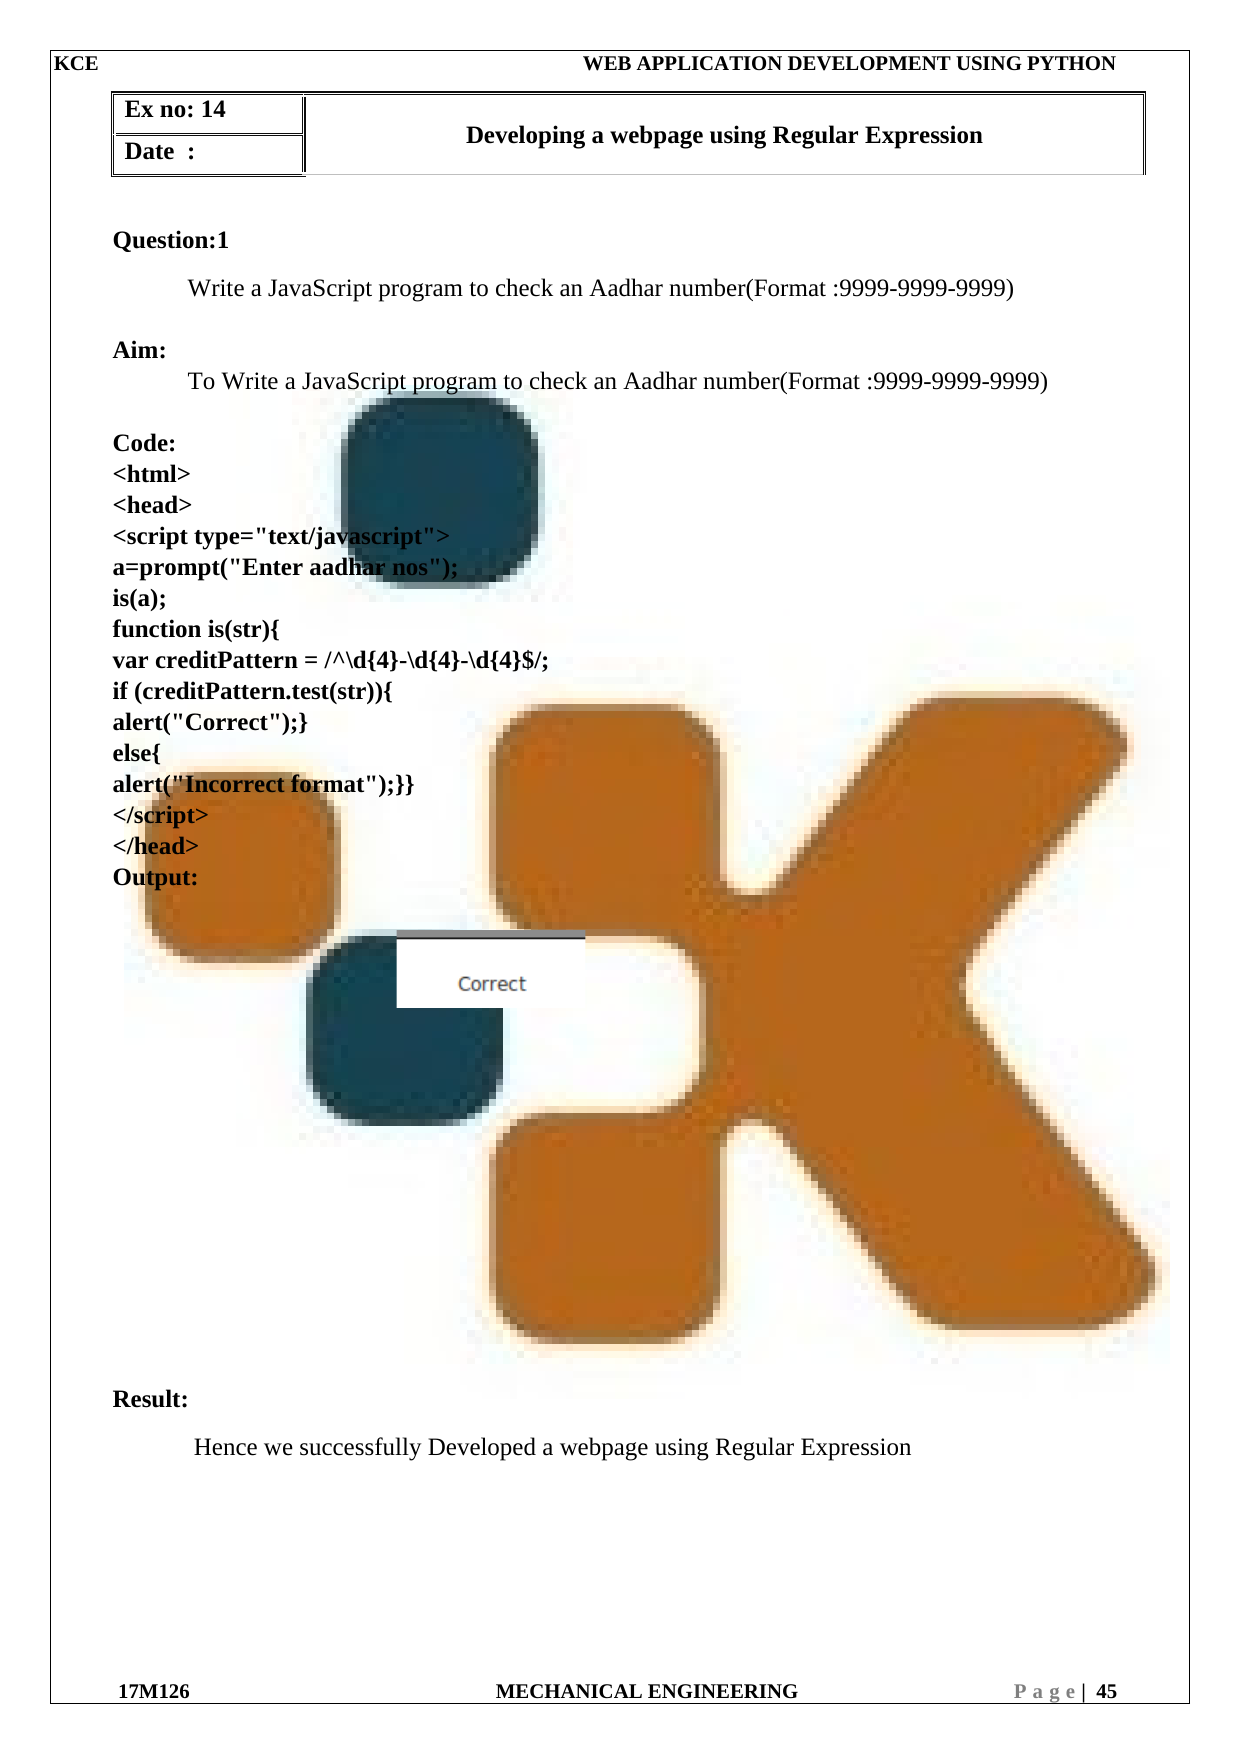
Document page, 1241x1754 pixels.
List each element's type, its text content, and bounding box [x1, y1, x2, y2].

table_cell Date : [113, 133, 304, 174]
picture [124, 394, 1170, 428]
table_header Developing a webpage using Regular Expression [304, 95, 1143, 174]
text </script> [112, 800, 1181, 829]
text Hence we successfully Developed a webpage using Regular Expression [112, 1432, 1181, 1461]
text Write a JavaScript program to check an Aadhar number(Format :9999-9999-9999) [112, 273, 1181, 301]
text var creditPattern = /^\d{4}-\d{4}-\d{4}$/; [112, 645, 1181, 674]
text <html> [112, 459, 1181, 488]
text <script type="text/javascript"> [112, 521, 1181, 550]
text Output: [112, 862, 1181, 891]
text a=prompt("Enter aadhar nos"); [112, 552, 1181, 581]
text if (creditPattern.test(str)){ [112, 676, 1181, 705]
text is(a); [112, 583, 1181, 612]
text <head> [112, 490, 1181, 519]
text Question:1 [112, 225, 1181, 254]
picture [124, 891, 1170, 1384]
text function is(str){ [112, 614, 1181, 643]
text </head> [112, 831, 1181, 860]
text alert("Correct");} [112, 707, 1181, 736]
text Code: [112, 428, 1181, 457]
text Result: [112, 1384, 1181, 1413]
table_header Ex no: 14 [114, 93, 304, 133]
text alert("Incorrect format");}} [112, 769, 1181, 798]
text else{ [112, 738, 1181, 767]
text To Write a JavaScript program to check an Aadhar number(Format :9999-9999-9999) [112, 366, 1181, 394]
text Aim: [112, 335, 1181, 363]
